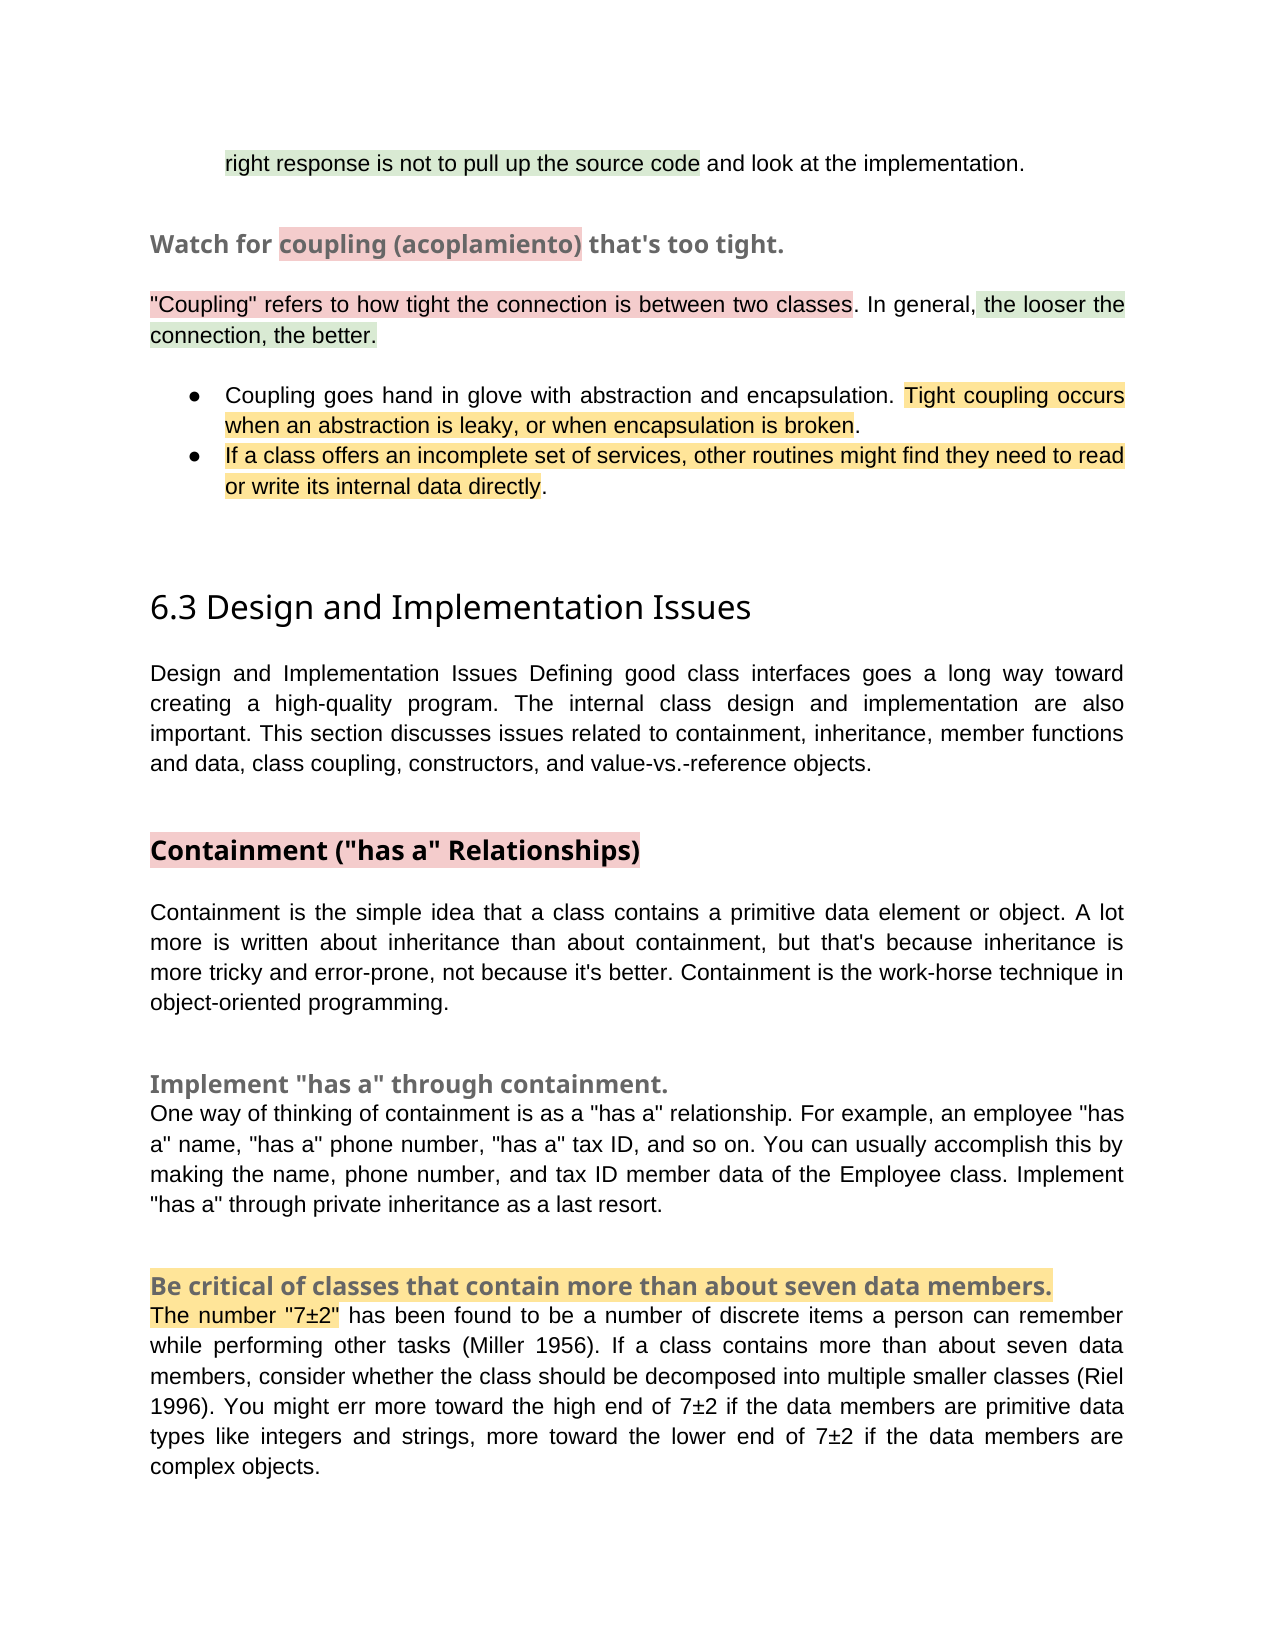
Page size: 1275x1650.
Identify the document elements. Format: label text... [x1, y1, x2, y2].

list Coupling goes hand in glove with abstraction and encapsulation. Tight coupling occurs when an abstraction is leaky, or when encapsulation is broken. [187, 382, 1125, 438]
subtitle Containment ("has a" Relationships) [150, 832, 1125, 868]
text "Coupling" refers to how tight the connection is between two classes. In general, the looser the connection, the better. [150, 291, 1125, 348]
subtitle Be critical of classes that contain more than about seven data members. [150, 1268, 1125, 1302]
text One way of thinking of containment is as a "has a" relationship. For example, an employee "has a" name, "has a" phone number, "has a" tax ID, and so on. You can usually accomplish this by making the name, phone number, and tax ID member data of the Employee class. Implement "has a" through private inheritance as a last resort. [150, 1100, 1125, 1217]
subtitle 6.3 Design and Implementation Issues [150, 584, 1125, 629]
text Containment is the simple idea that a class contains a primitive data element or object. A lot more is written about inheritance than about containment, but that's because inheritance is more tricky and error-prone, not because it's better. Containment is the work-horse technique in object-oriented programming. [150, 899, 1125, 1016]
list If a class offers an incomplete set of services, other routines might find they need to read or write its internal data directly. [187, 442, 1125, 499]
subtitle Implement "has a" through containment. [150, 1066, 1125, 1100]
text Design and Implementation Issues Defining good class interfaces goes a long way toward creating a high-quality program. The internal class design and implementation are also important. This section discusses issues related to containment, inheritance, member functions and data, class coupling, constructors, and value-vs.-reference objects. [150, 660, 1125, 777]
subtitle Watch for coupling (acoplamiento) that's too tight. [150, 227, 1125, 261]
text The number "7±2" has been found to be a number of discrete items a person can remember while performing other tasks (Miller 1956). If a class contains more than about seven data members, consider whether the class should be decomposed into multiple smaller classes (Riel 1996). You might err more toward the high end of 7±2 if the data members are primitive data types like integers and strings, more toward the lower end of 7±2 if the data members are complex objects. [150, 1302, 1125, 1479]
list right response is not to pull up the source code and look at the implementation. [187, 150, 1125, 176]
